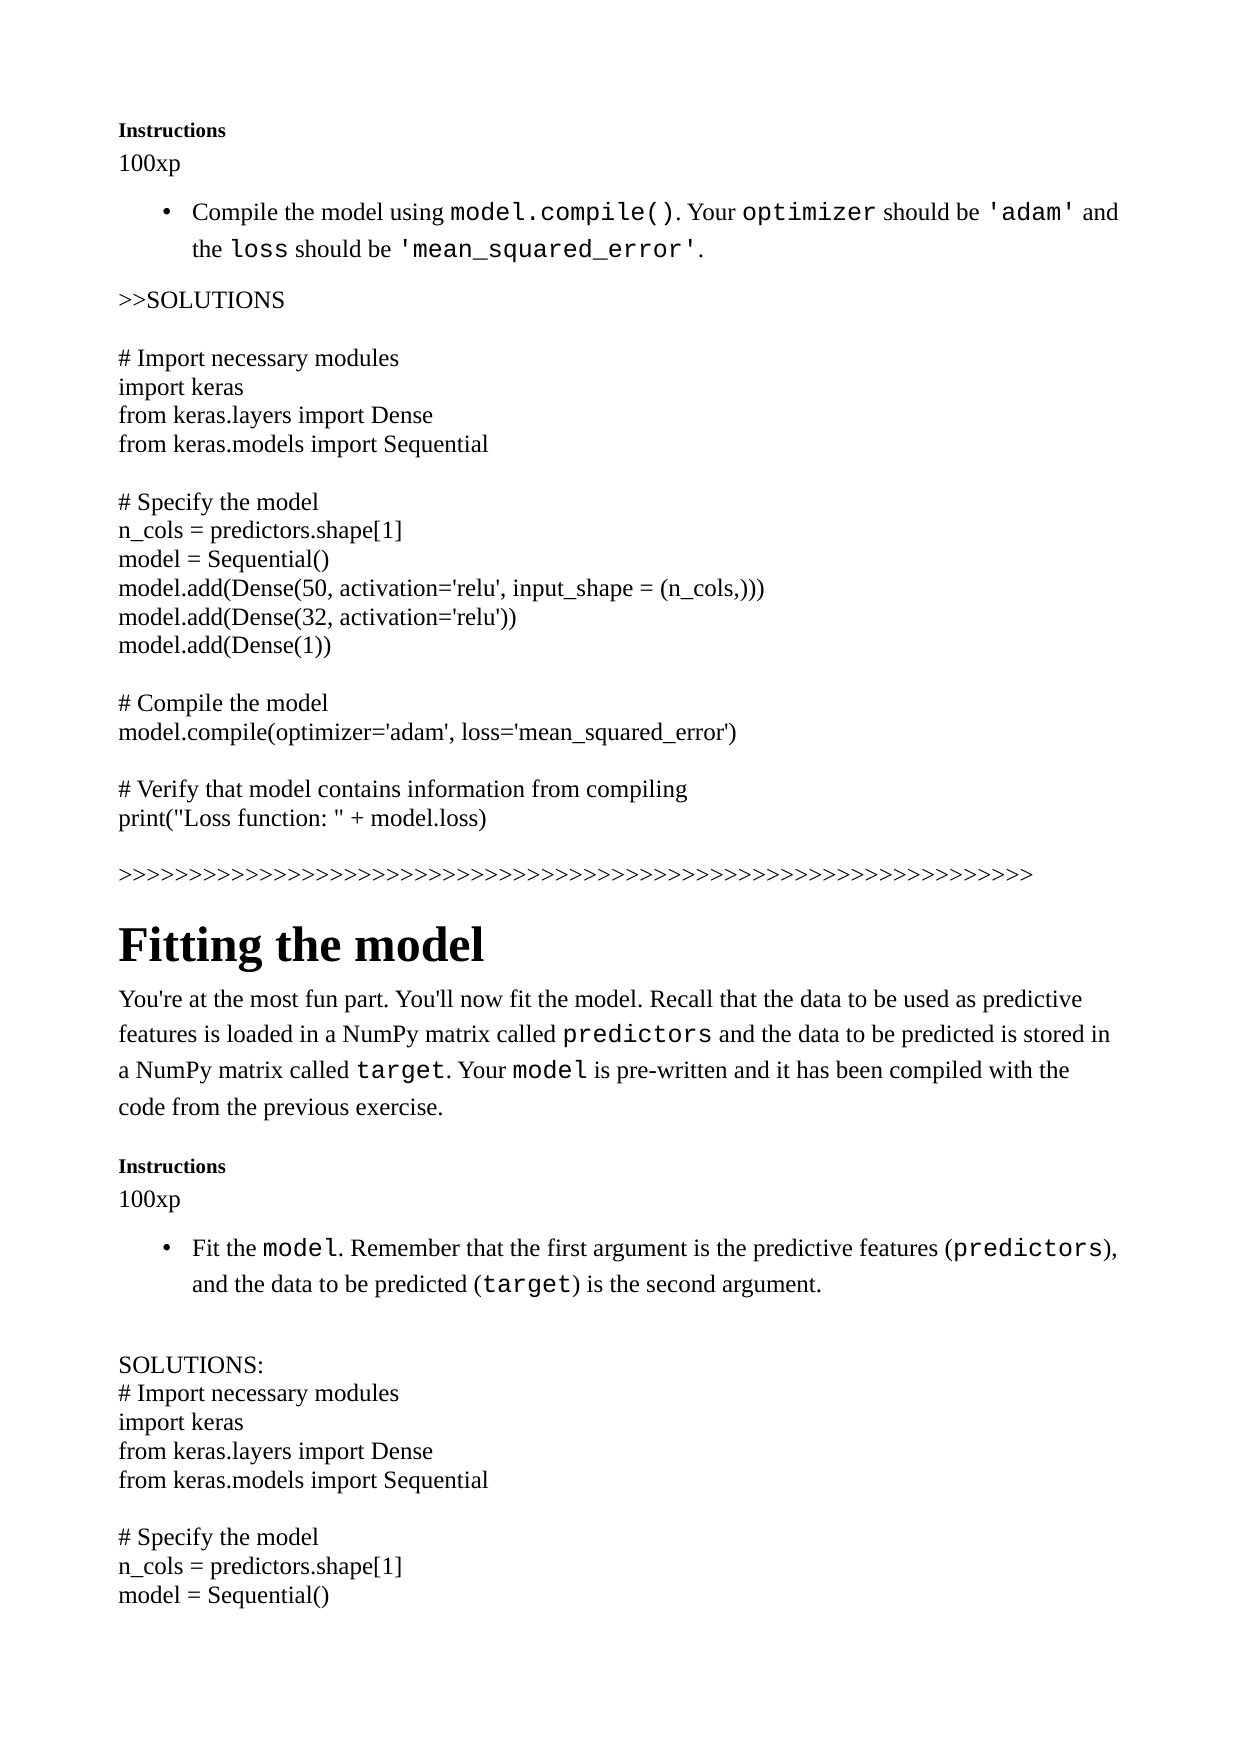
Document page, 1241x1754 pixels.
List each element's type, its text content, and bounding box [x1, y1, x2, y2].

text 100xp [118, 1184, 1122, 1213]
text # Import necessary modules [118, 1378, 1122, 1407]
text model = Sequential() [118, 1580, 1122, 1608]
subtitle Fitting the model [118, 914, 1122, 972]
text from keras.models import Sequential [118, 429, 1122, 458]
list Compile the model using model.compile(). Your optimizer should be 'adam' and the loss should be 'mean_squared_error'. [162, 197, 1122, 265]
text model = Sequential() [118, 544, 1122, 573]
text # Specify the model [118, 1522, 1122, 1551]
text n_cols = predictors.shape[1] [118, 1551, 1122, 1580]
text model.compile(optimizer='adam', loss='mean_squared_error') [118, 717, 1122, 746]
text # Verify that model contains information from compiling [118, 774, 1122, 803]
text n_cols = predictors.shape[1] [118, 516, 1122, 544]
text model.add(Dense(32, activation='relu')) [118, 602, 1122, 631]
subtitle Instructions [118, 1153, 1122, 1178]
text SOLUTIONS: [118, 1350, 1122, 1378]
text model.add(Dense(1)) [118, 631, 1122, 659]
list Fit the model. Remember that the first argument is the predictive features (predictors), and the data to be predicted (target) is the second argument. [162, 1233, 1122, 1300]
text import keras [118, 372, 1122, 401]
text from keras.layers import Dense [118, 1436, 1122, 1465]
text # Specify the model [118, 487, 1122, 516]
text from keras.models import Sequential [118, 1465, 1122, 1493]
text import keras [118, 1407, 1122, 1436]
text from keras.layers import Dense [118, 401, 1122, 429]
text >>>>>>>>>>>>>>>>>>>>>>>>>>>>>>>>>>>>>>>>>>>>>>>>>>>>>>>>>>>>>>>>> [118, 861, 1122, 889]
text 100xp [118, 148, 1122, 177]
text # Import necessary modules [118, 343, 1122, 372]
text >>SOLUTIONS [118, 286, 1122, 314]
text model.add(Dense(50, activation='relu', input_shape = (n_cols,))) [118, 573, 1122, 602]
text print("Loss function: " + model.loss) [118, 803, 1122, 832]
text You're at the most fun part. You'll now fit the model. Recall that the data to be used as predictive features is loaded in a NumPy matrix called predictors and the data to be predicted is stored in a NumPy matrix called target. Your model is pre-written and it has been compiled with the code from the previous exercise. [118, 984, 1122, 1121]
subtitle Instructions [118, 118, 1122, 142]
text # Compile the model [118, 688, 1122, 717]
